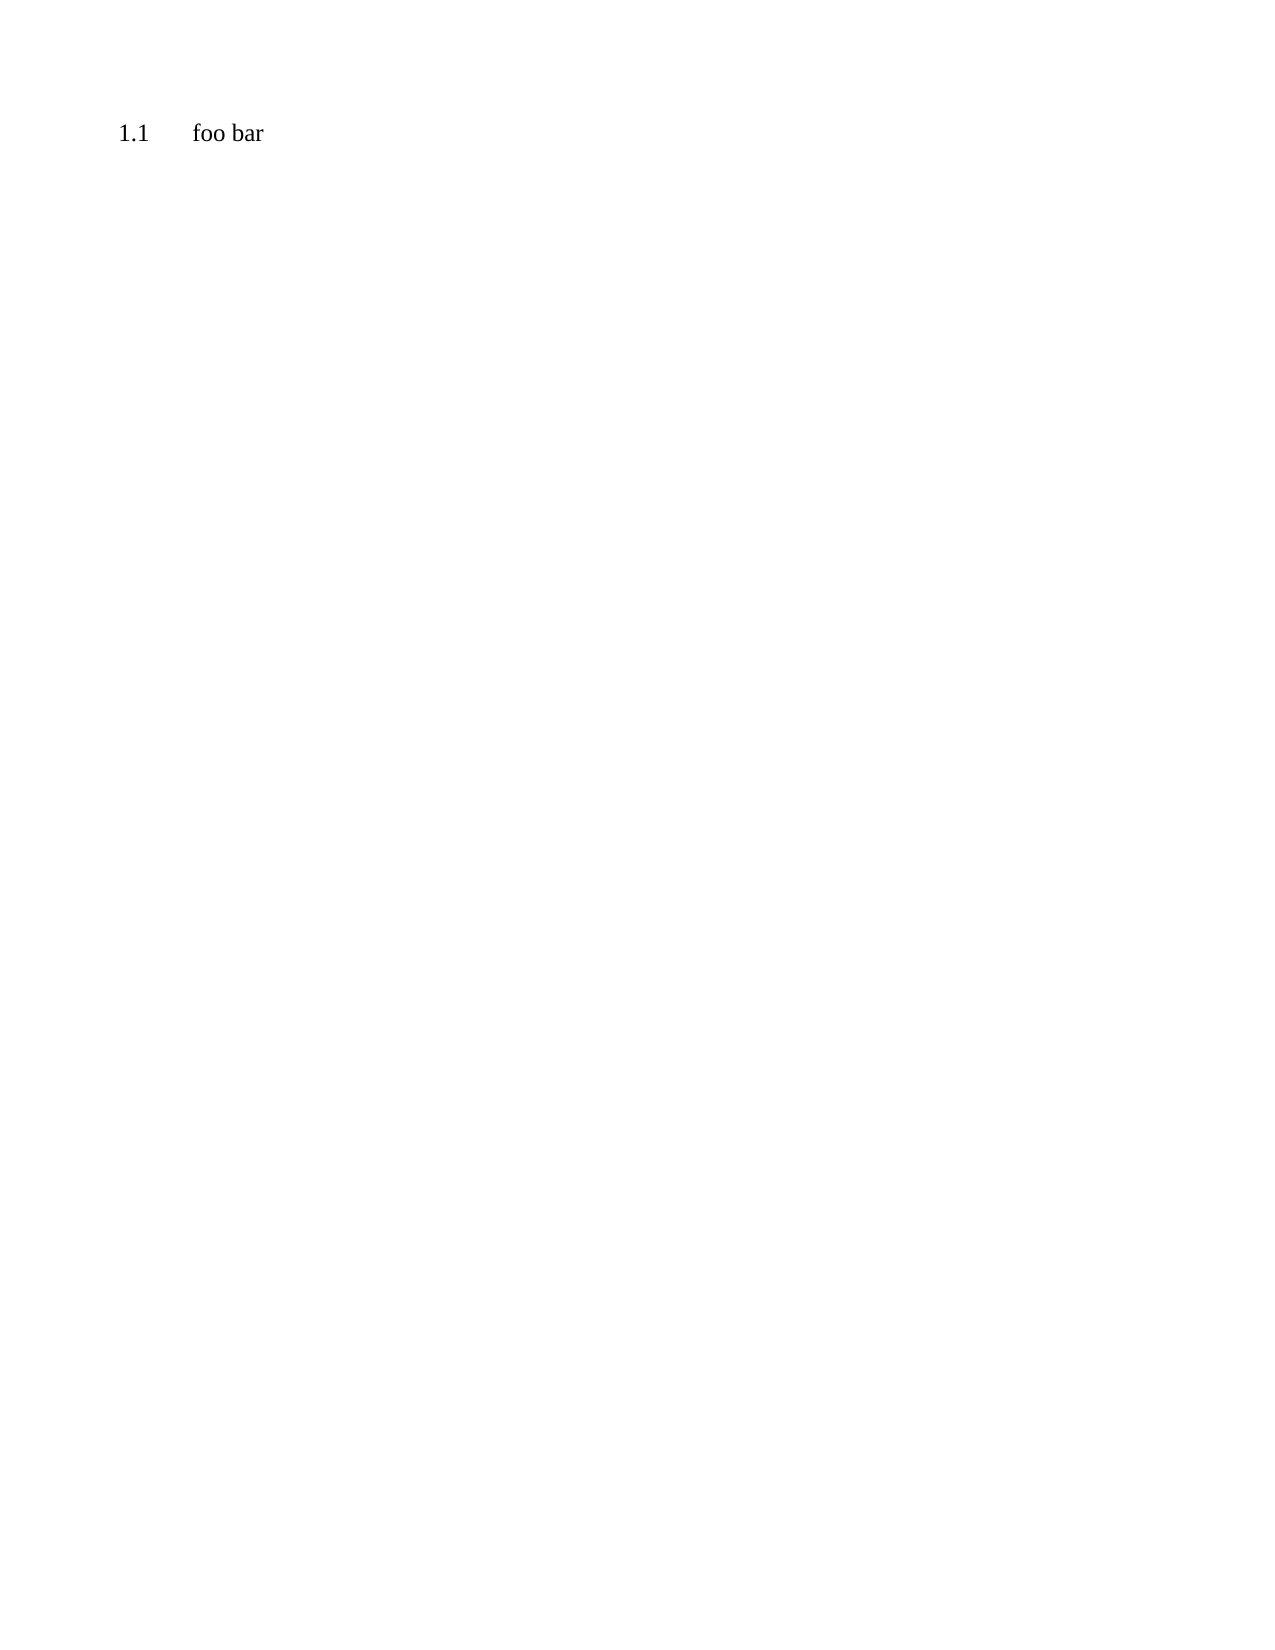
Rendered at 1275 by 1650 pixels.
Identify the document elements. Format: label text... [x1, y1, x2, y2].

subtitle foo bar [118, 118, 1157, 147]
